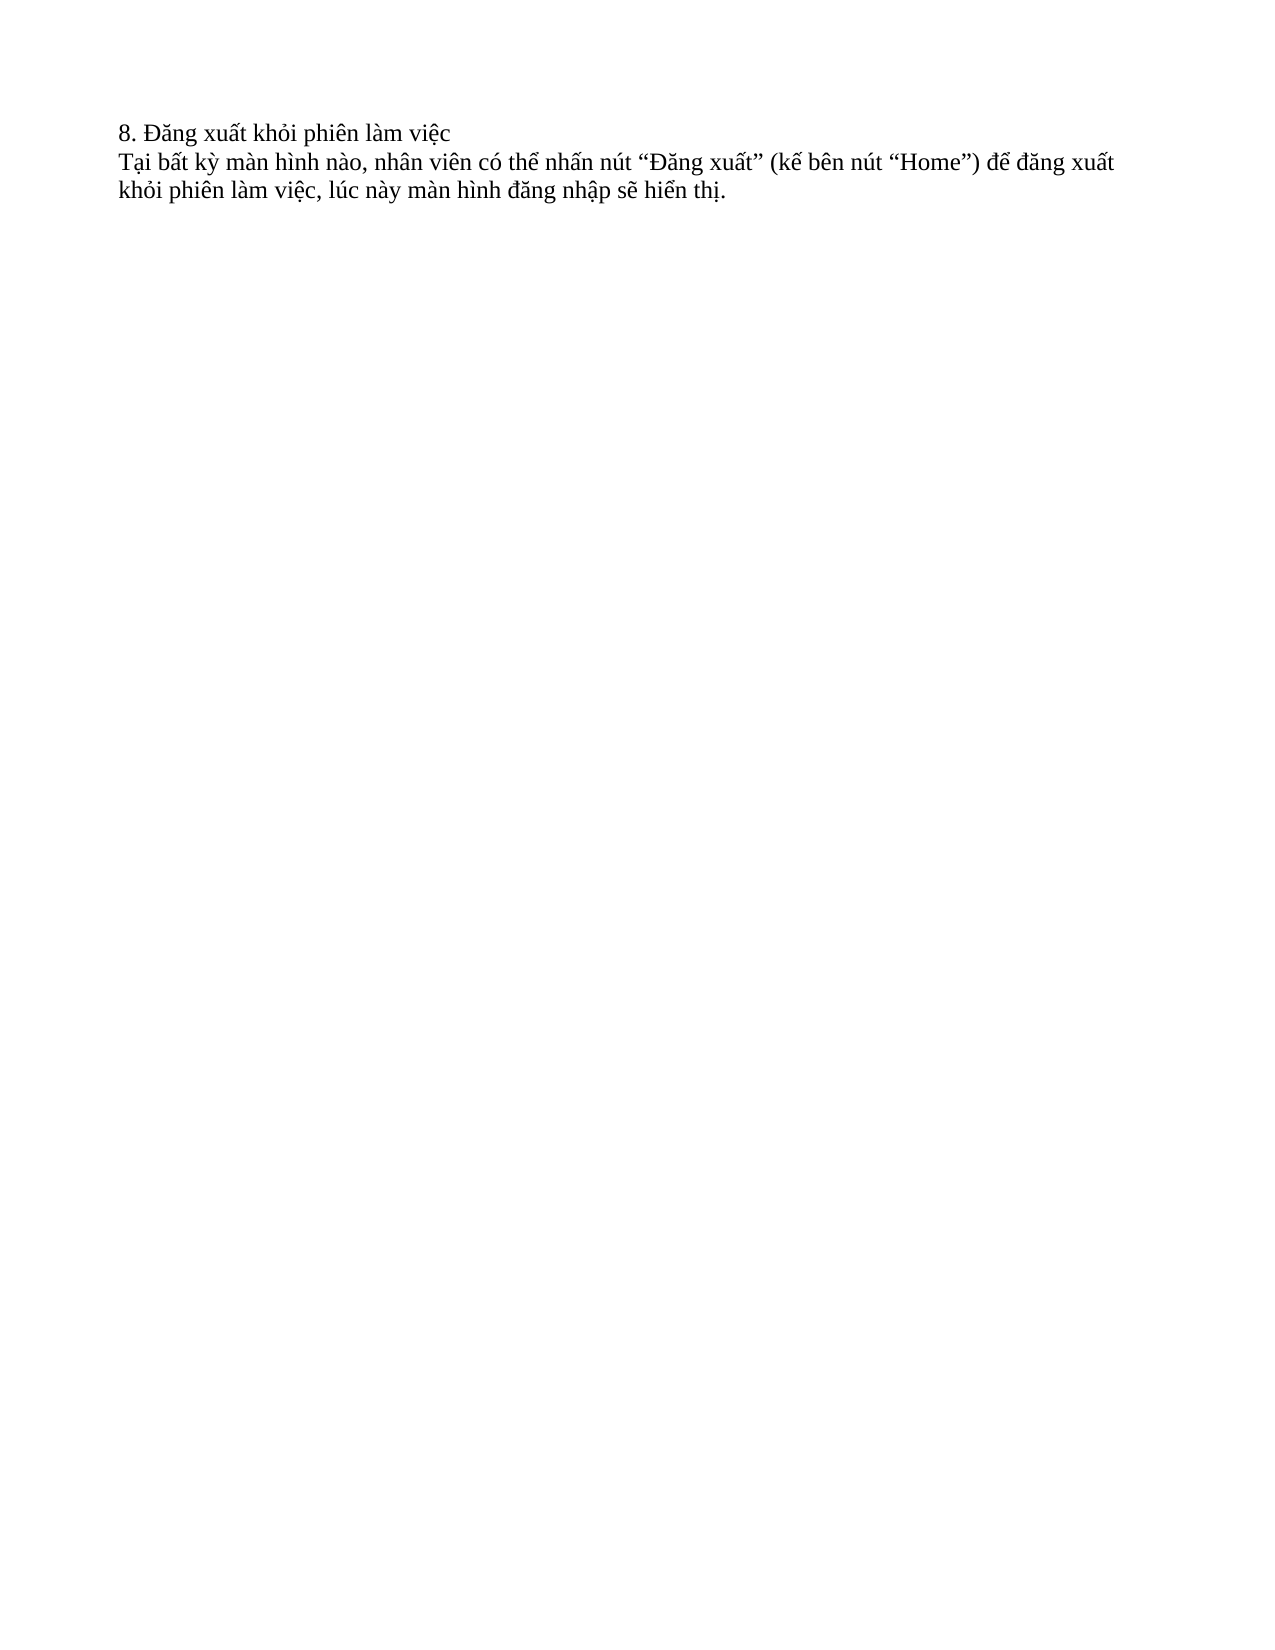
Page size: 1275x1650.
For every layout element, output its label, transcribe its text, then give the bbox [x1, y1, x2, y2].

text Tại bất kỳ màn hình nào, nhân viên có thể nhấn nút “Đăng xuất” (kế bên nút “Home”) để đăng xuất khỏi phiên làm việc, lúc này màn hình đăng nhập sẽ hiển thị. [118, 147, 1157, 204]
text 8. Đăng xuất khỏi phiên làm việc [118, 118, 1157, 147]
